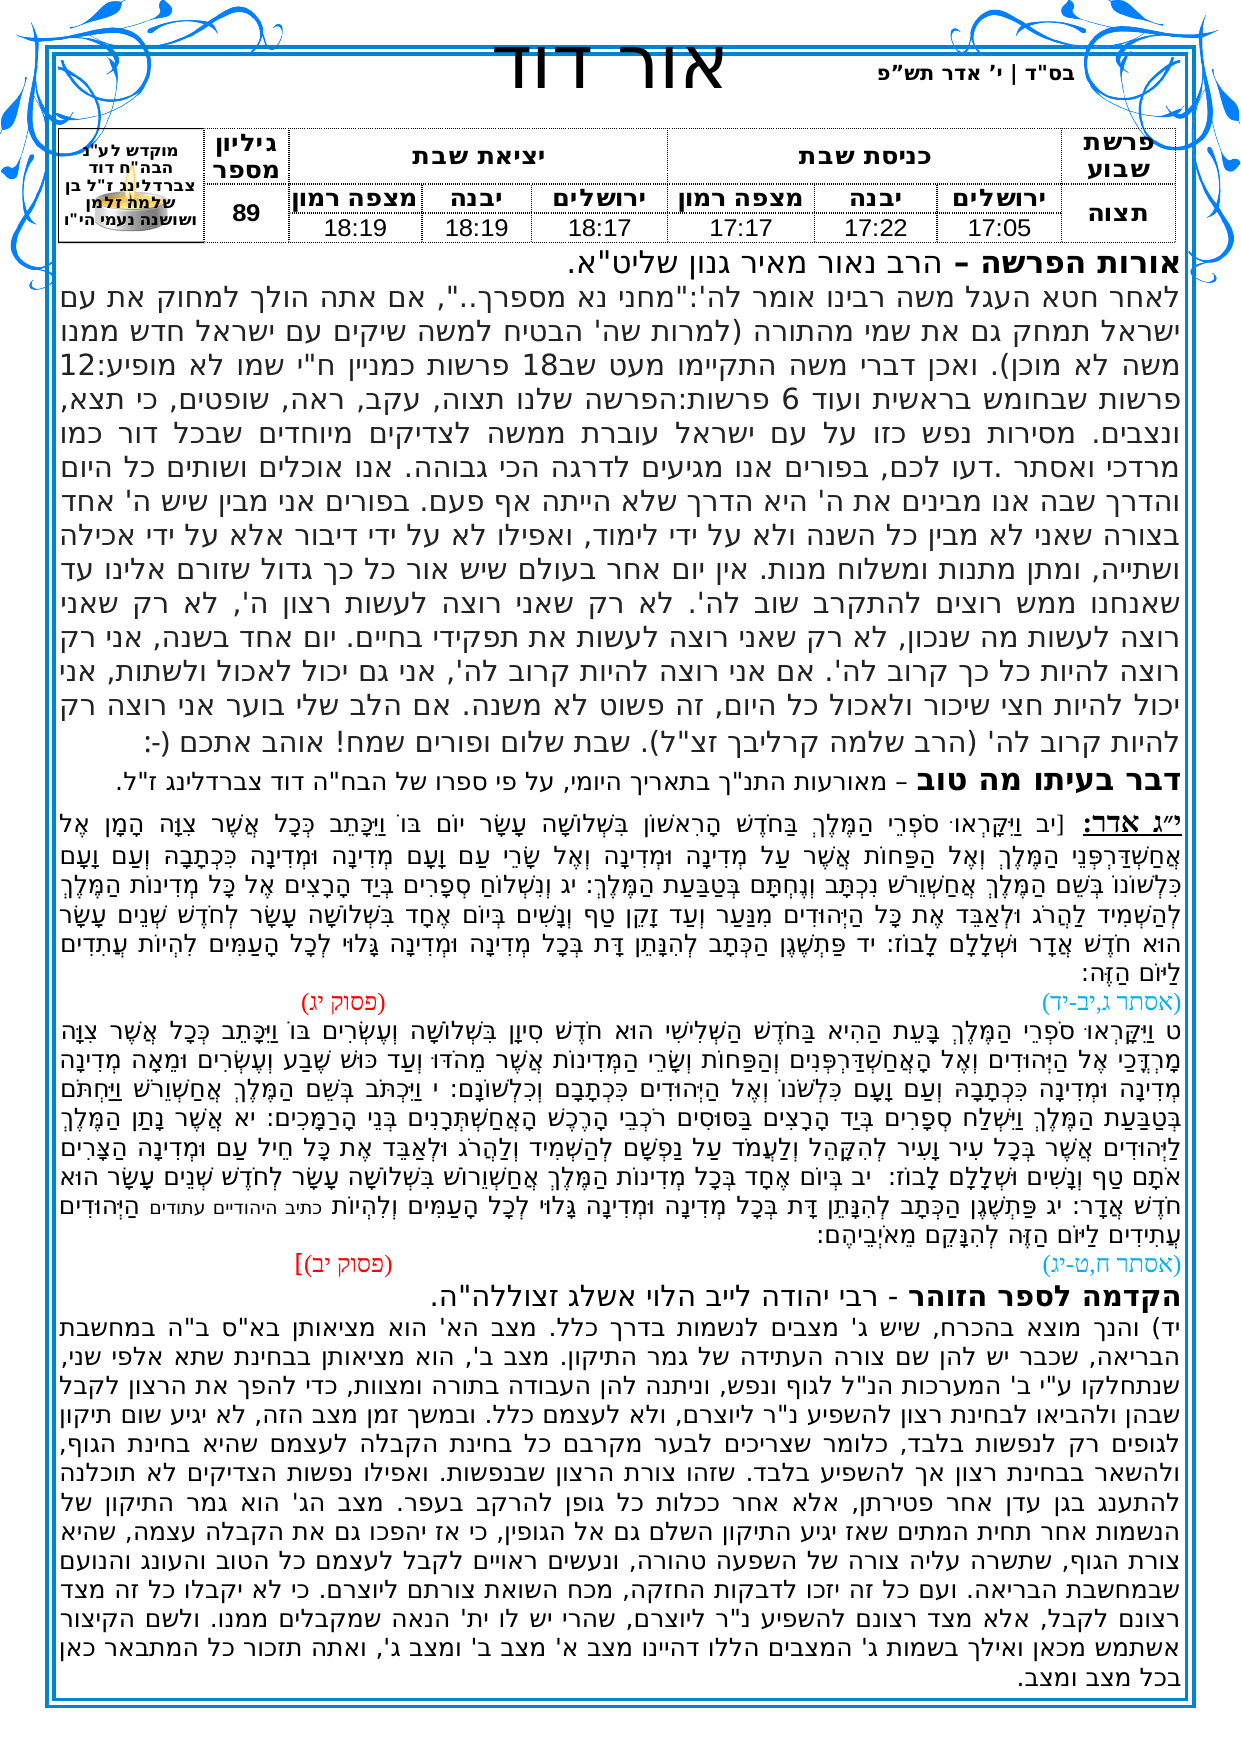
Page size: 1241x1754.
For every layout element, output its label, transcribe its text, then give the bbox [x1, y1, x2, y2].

list י״ג אדר: [יב וַיִּקָּרְאוּ סֹפְרֵי הַמֶּלֶךְ בַּחֹדֶשׁ הָרִאשׁוֹן בִּשְׁלוֹשָׁה עָשָׂר יוֹם בּוֹ וַיִּכָּתֵב כְּכָל אֲשֶׁר צִוָּה הָמָן אֶל אֲחַשְׁדַּרְפְּנֵי הַמֶּלֶךְ וְאֶל הַפַּחוֹת אֲשֶׁר עַל מְדִינָה וּמְדִינָה וְאֶל שָׂרֵי עַם וָעָם מְדִינָה וּמְדִינָה כִּכְתָבָהּ וְעַם וָעָם כִּלְשׁוֹנוֹ בְּשֵׁם הַמֶּלֶךְ אֲחַשְׁוֵרֹשׁ נִכְתָּב וְנֶחְתָּם בְּטַבַּעַת הַמֶּלֶךְ: יג וְנִשְׁלוֹחַ סְפָרִים בְּיַד הָרָצִים אֶל כָּל מְדִינוֹת הַמֶּלֶךְ לְהַשְׁמִיד לַהֲרֹג וּלְאַבֵּד אֶת כָּל הַיְּהוּדִים מִנַּעַר וְעַד זָקֵן טַף וְנָשִׁים בְּיוֹם אֶחָד בִּשְׁלוֹשָׁה עָשָׂר לְחֹדֶשׁ שְׁנֵים עָשָׂר הוּא חֹדֶשׁ אֲדָר וּשְׁלָלָם לָבוֹז: יד פַּתְשֶׁגֶן הַכְּתָב לְהִנָּתֵן דָּת בְּכָל מְדִינָה וּמְדִינָה גָּלוּי לְכָל הָעַמִּים לִהְיוֹת עֲתִדִים לַיּוֹם הַזֶּה: [59, 798, 1182, 987]
picture [0, 0, 283, 290]
text יד) והנך מוצא בהכרח, שיש ג' מצבים לנשמות בדרך כלל. מצב הא' הוא מציאותן בא"ס ב"ה במחשבת הבריאה, שכבר יש להן שם צורה העתידה של גמר התיקון. מצב ב', הוא מציאותן בבחינת שתא אלפי שני, שנתחלקו ע"י ב' המערכות הנ"ל לגוף ונפש, וניתנה להן העבודה בתורה ומצוות, כדי להפך את הרצון לקבל שבהן ולהביאו לבחינת רצון להשפיע נ"ר ליוצרם, ולא לעצמם כלל. ובמשך זמן מצב הזה, לא יגיע שום תיקון לגופים רק לנפשות בלבד, כלומר שצריכים לבער מקרבם כל בחינת הקבלה לעצמם שהיא בחינת הגוף, ולהשאר בבחינת רצון אך להשפיע בלבד. שזהו צורת הרצון שבנפשות. ואפילו נפשות הצדיקים לא תוכלנה להתענג בגן עדן אחר פטירתן, אלא אחר ככלות כל גופן להרקב בעפר. מצב הג' הוא גמר התיקון של הנשמות אחר תחית המתים שאז יגיע התיקון השלם גם אל הגופין, כי אז יהפכו גם את הקבלה עצמה, שהיא צורת הגוף, שתשרה עליה צורה של השפעה טהורה, ונעשים ראויים לקבל לעצמם כל הטוב והעונג והנועם שבמחשבת הבריאה. ועם כל זה יזכו לדבקות החזקה, מכח השואת צורתם ליוצרם. כי לא יקבלו כל זה מצד רצונם לקבל, אלא מצד רצונם להשפיע נ"ר ליוצרם, שהרי יש לו ית' הנאה שמקבלים ממנו. ולשם הקיצור אשתמש מכאן ואילך בשמות ג' המצבים הללו דהיינו מצב א' מצב ב' ומצב ג', ואתה תזכור כל המתבאר כאן בכל מצב ומצב. [59, 1313, 1182, 1692]
list ט וַיִּקָּרְאוּ סֹפְרֵי הַמֶּלֶךְ בָּעֵת הַהִיא בַּחֹדֶשׁ הַשְּׁלִישִׁי הוּא חֹדֶשׁ סִיוָן בִּשְׁלוֹשָׁה וְעֶשְׂרִים בּוֹ וַיִּכָּתֵב כְּכָל אֲשֶׁר צִוָּה מָרְדֳּכַי אֶל הַיְּהוּדִים וְאֶל הָאֲחַשְׁדַּרְפְּנִים וְהַפַּחוֹת וְשָׂרֵי הַמְּדִינוֹת אֲשֶׁר מֵהֹדּוּ וְעַד כּוּשׁ שֶׁבַע וְעֶשְׂרִים וּמֵאָה מְדִינָה מְדִינָה וּמְדִינָה כִּכְתָבָהּ וְעַם וָעָם כִּלְשֹׁנוֹ וְאֶל הַיְּהוּדִים כִּכְתָבָם וְכִלְשׁוֹנָם: י וַיִּכְתֹּב בְּשֵׁם הַמֶּלֶךְ אֲחַשְׁוֵרֹשׁ וַיַּחְתֹּם בְּטַבַּעַת הַמֶּלֶךְ וַיִּשְׁלַח סְפָרִים בְּיַד הָרָצִים בַּסּוּסִים רֹכְבֵי הָרֶכֶשׁ הָאֲחַשְׁתְּרָנִים בְּנֵי הָרַמָּכִים: יא אֲשֶׁר נָתַן הַמֶּלֶךְ לַיְּהוּדִים אֲשֶׁר בְּכָל עִיר וָעִיר לְהִקָּהֵל וְלַעֲמֹד עַל נַפְשָׁם לְהַשְׁמִיד וְלַהֲרֹג וּלְאַבֵּד אֶת כָּל חֵיל עַם וּמְדִינָה הַצָּרִים אֹתָם טַף וְנָשִׁים וּשְׁלָלָם לָבוֹז: יב בְּיוֹם אֶחָד בְּכָל מְדִינוֹת הַמֶּלֶךְ אֲחַשְׁוֵרוֹשׁ בִּשְׁלוֹשָׁה עָשָׂר לְחֹדֶשׁ שְׁנֵים עָשָׂר הוּא חֹדֶשׁ אֲדָר: יג פַּתְשֶׁגֶן הַכְּתָב לְהִנָּתֵן דָּת בְּכָל מְדִינָה וּמְדִינָה גָּלוּי לְכָל הָעַמִּים וְלִהְיוֹת כתיב היהודיים עתודים הַיְּהוּדִים עֲתִידִים לַיּוֹם הַזֶּה לְהִנָּקֵם מֵאֹיְבֵיהֶם: [59, 1016, 1182, 1249]
picture [49, 49, 283, 290]
text אורות הפרשה – הרב נאור מאיר גנון שליט"א. [283, 119, 950, 280]
list (אסתר ג,יב-יד) (פסוק יג) [59, 987, 1182, 1016]
text לאחר חטא העגל משה רבינו אומר לה':"מחני נא מספרך..", אם אתה הולך למחוק את עם ישראל תמחק גם את שמי מהתורה (למרות שה' הבטיח למשה שיקים עם ישראל חדש ממנו משה לא מוכן). ואכן דברי משה התקיימו מעט שב18 פרשות כמניין ח"י שמו לא מופיע:12 פרשות שבחומש בראשית ועוד 6 פרשות:הפרשה שלנו תצוה, עקב, ראה, שופטים, כי תצא,ונצבים. מסירות נפש כזו על עם ישראל עוברת ממשה לצדיקים מיוחדים שבכל דור כמו מרדכי ואסתר .דעו לכם, בפורים אנו מגיעים לדרגה הכי גבוהה. אנו אוכלים ושותים כל היום והדרך שבה אנו מבינים את ה' היא הדרך שלא הייתה אף פעם. בפורים אני מבין שיש ה' אחד בצורה שאני לא מבין כל השנה ולא על ידי לימוד, ואפילו לא על ידי דיבור אלא על ידי אכילה ושתייה, ומתן מתנות ומשלוח מנות. אין יום אחר בעולם שיש אור כל כך גדול שזורם אלינו עד שאנחנו ממש רוצים להתקרב שוב לה'. לא רק שאני רוצה לעשות רצון ה', לא רק שאני רוצה לעשות מה שנכון, לא רק שאני רוצה לעשות את תפקידי בחיים. יום אחד בשנה, אני רק רוצה להיות כל כך קרוב לה'. אם אני רוצה להיות קרוב לה', אני גם יכול לאכול ולשתות, אני יכול להיות חצי שיכור ולאכול כל היום, זה פשוט לא משנה. אם הלב שלי בוער אני רוצה רק להיות קרוב לה' (הרב שלמה קרליבך זצ"ל). שבת שלום ופורים שמח! אוהב אתכם ‎:-)‎ [59, 280, 1182, 761]
list הקדמה לספר הזוהר - רבי יהודה לייב הלוי אשלג זצוללה"ה. [59, 1279, 1182, 1313]
picture [950, 0, 1241, 283]
picture [56, 56, 283, 290]
list דבר בעיתו מה טוב – מאורעות התנ"ך בתאריך היומי, על פי ספרו של הבח"ה דוד צברדלינג ז"ל.‬ [59, 761, 1182, 798]
list (אסתר ח,ט-יג) (פסוק יב)] [59, 1249, 1182, 1279]
